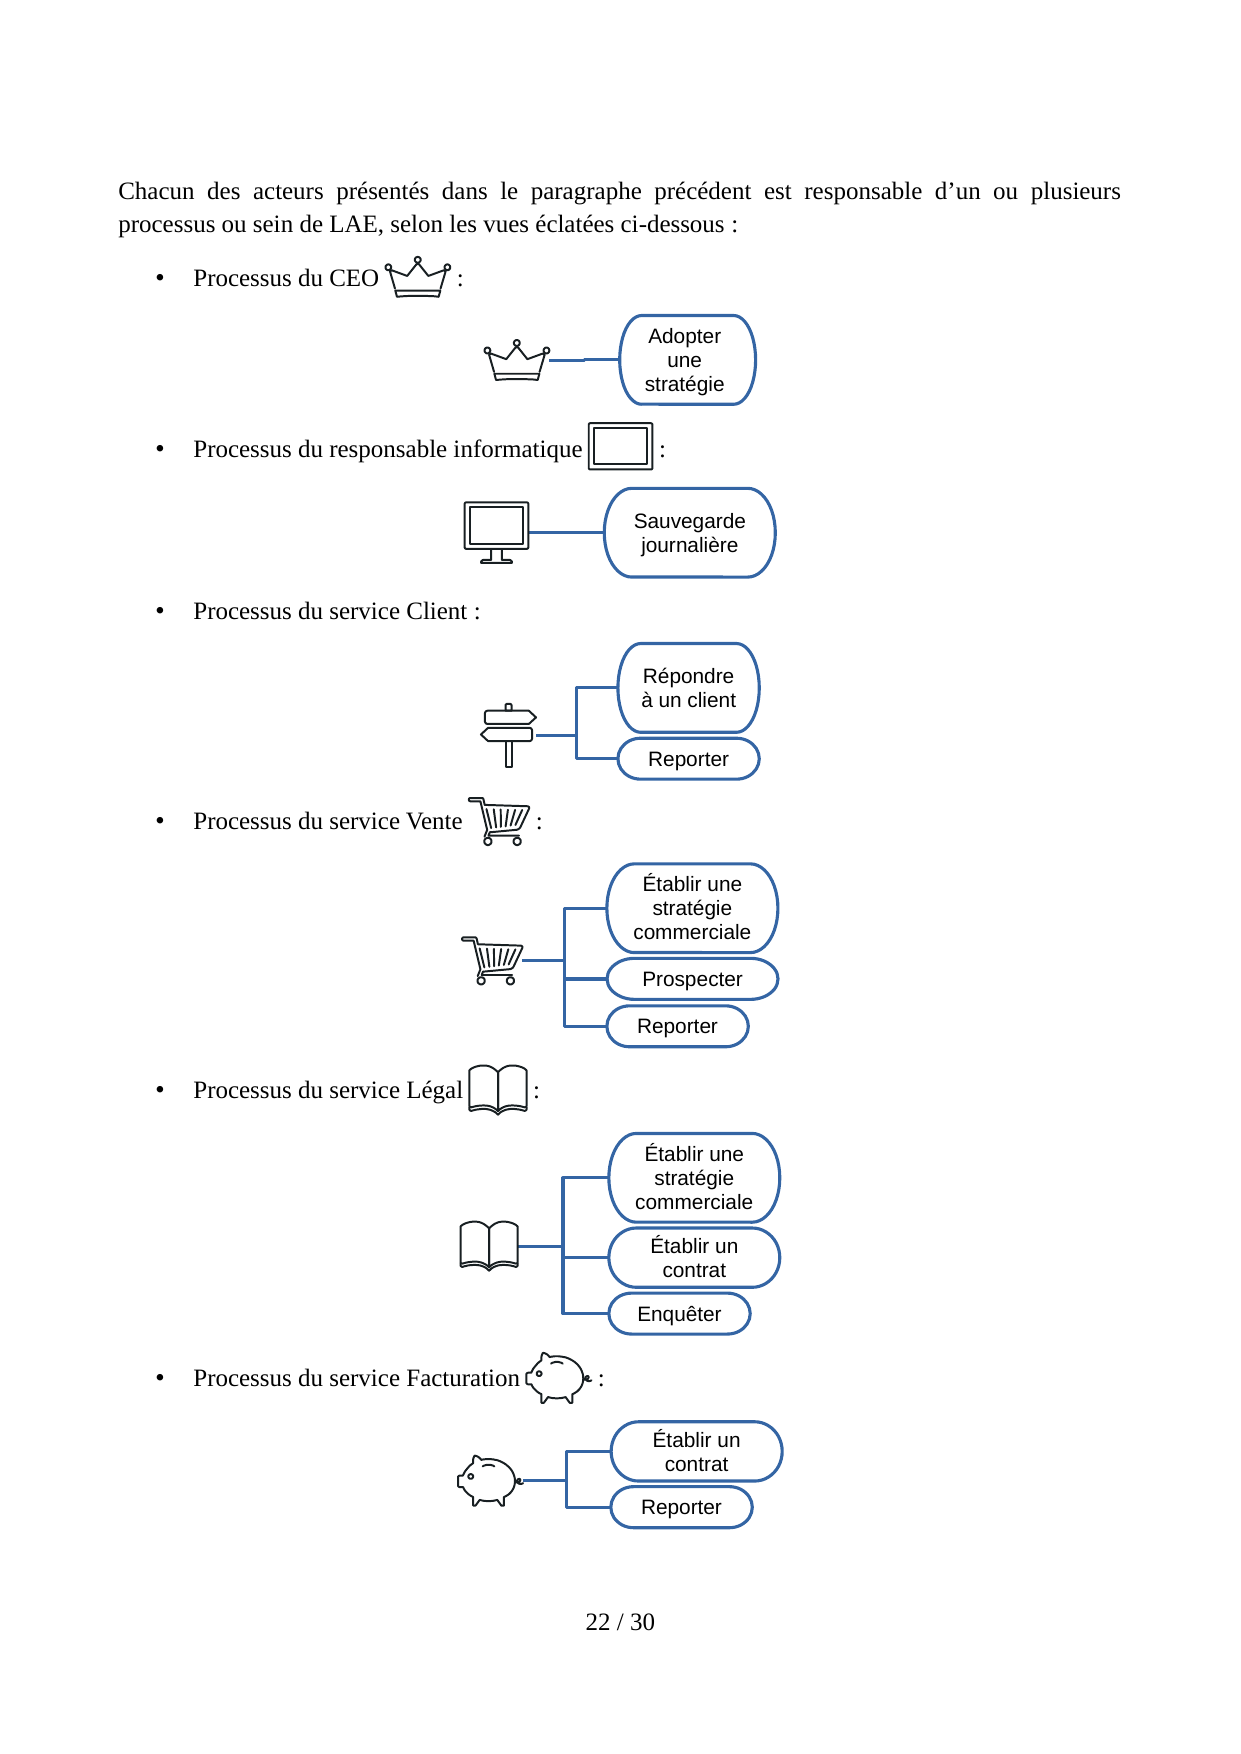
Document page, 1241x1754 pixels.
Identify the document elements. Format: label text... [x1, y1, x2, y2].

list Processus du service Légal : [501, 1066, 1122, 1115]
list Processus du service Vente : [483, 806, 527, 831]
list Processus du CEO : [156, 257, 415, 297]
list Processus du responsable informatique : [156, 423, 587, 469]
list Processus du service Légal : [500, 1067, 525, 1107]
list Processus du responsable informatique : [590, 425, 651, 468]
list Processus du service Légal : [156, 1066, 495, 1115]
list Processus du service Légal : [471, 1067, 497, 1108]
list Processus du service Vente : [156, 798, 485, 845]
list Processus du service Facturation : [156, 1353, 541, 1403]
list Processus du service Facturation : [528, 1355, 582, 1401]
list Processus du CEO : [421, 257, 1122, 297]
list Processus du service Facturation : [549, 1353, 1122, 1403]
text Chacun des acteurs présentés dans le paragraphe précédent est responsable d’un ou plusieurs processus ou sein de LAE, selon les vues éclatées ci-dessous : [118, 176, 1122, 238]
list Processus du CEO : [392, 266, 444, 289]
list Processus du responsable informatique : [654, 423, 1122, 469]
list Processus du service Vente : [485, 798, 1122, 845]
list Processus du service Client : [156, 596, 1122, 625]
